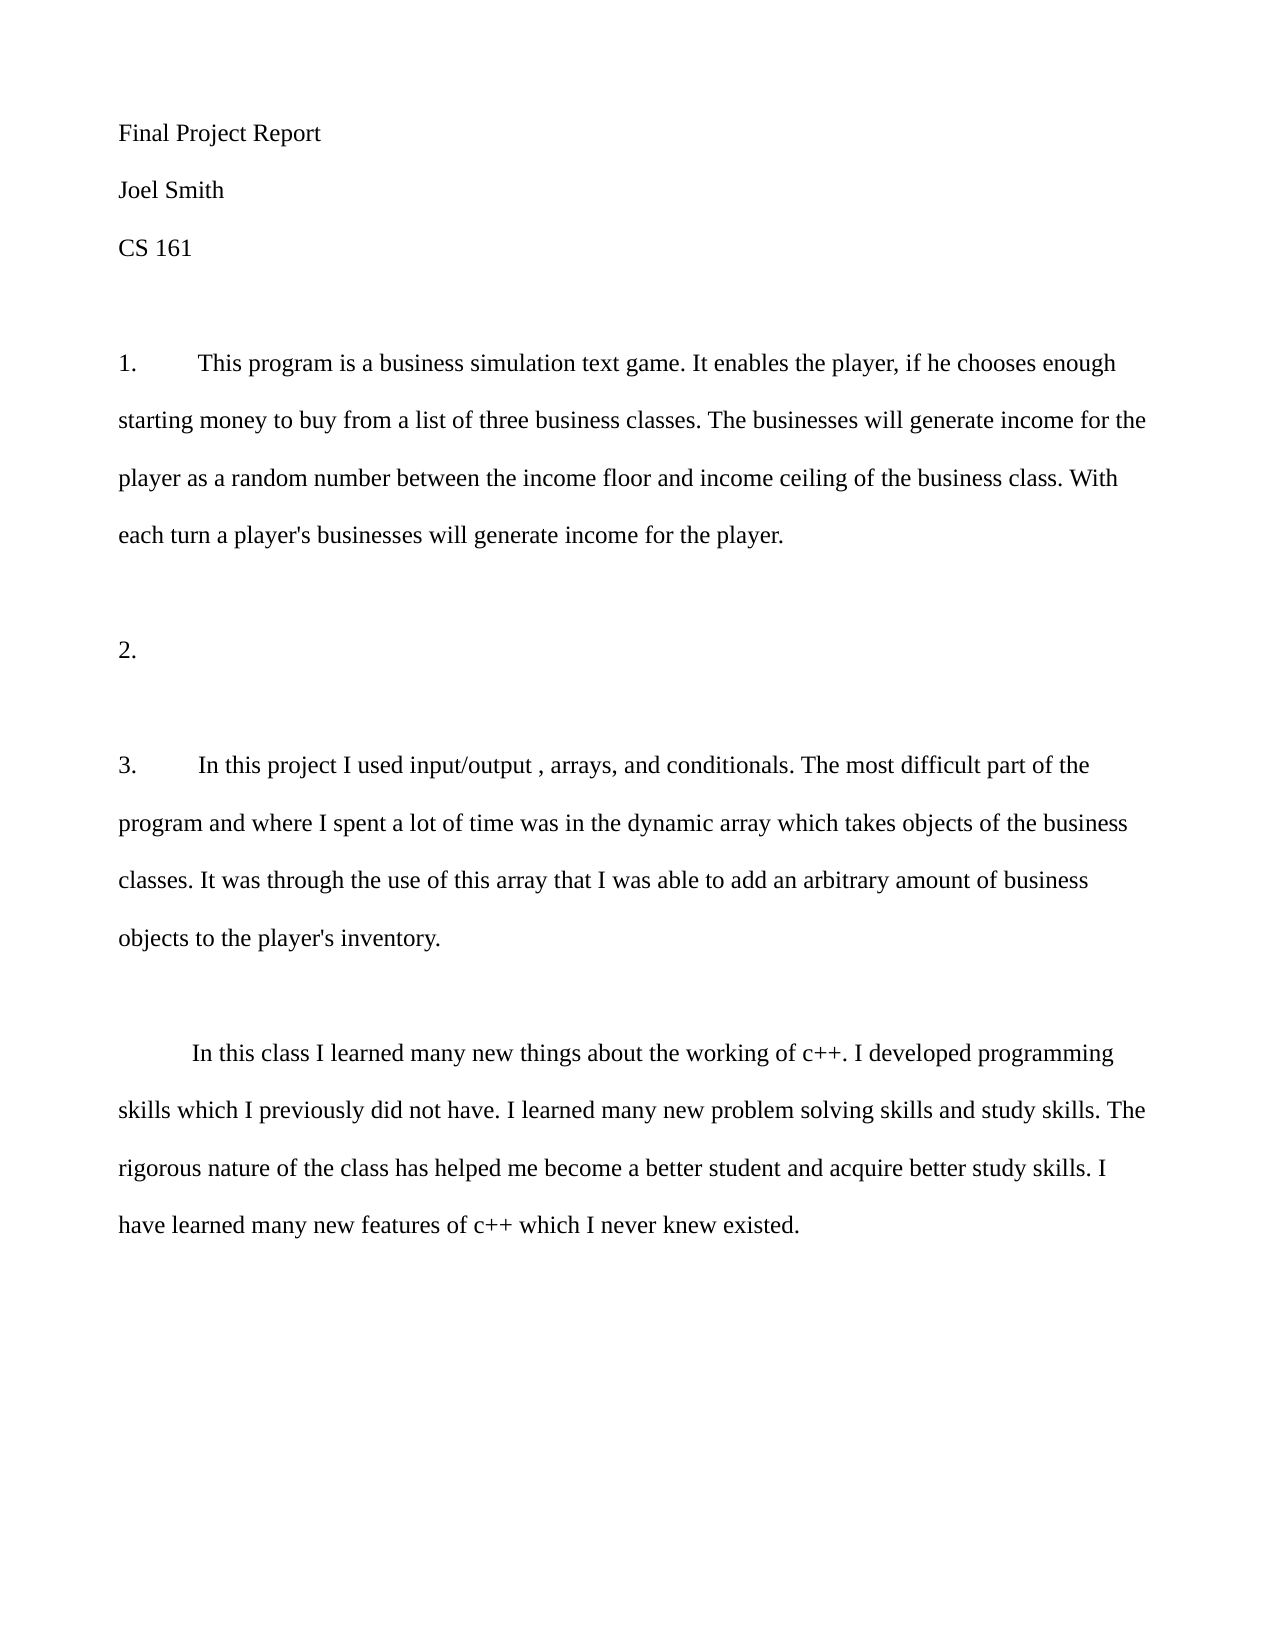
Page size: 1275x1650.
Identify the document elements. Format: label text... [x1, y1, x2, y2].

text 2. [118, 636, 1157, 664]
text Final Project Report [118, 118, 1157, 147]
text Joel Smith [118, 176, 1157, 204]
text 1. This program is a business simulation text game. It enables the player, if he chooses enough starting money to buy from a list of three business classes. The businesses will generate income for the player as a random number between the income floor and income ceiling of the business class. With each turn a player's businesses will generate income for the player. [118, 348, 1157, 549]
text 3. In this project I used input/output , arrays, and conditionals. The most difficult part of the program and where I spent a lot of time was in the dynamic array which takes objects of the business classes. It was through the use of this array that I was able to add an arbitrary amount of business objects to the player's inventory. [118, 751, 1157, 952]
text In this class I learned many new things about the working of c++. I developed programming skills which I previously did not have. I learned many new problem solving skills and study skills. The rigorous nature of the class has helped me become a better student and acquire better study skills. I have learned many new features of c++ which I never knew existed. [118, 1038, 1157, 1239]
text CS 161 [118, 233, 1157, 262]
